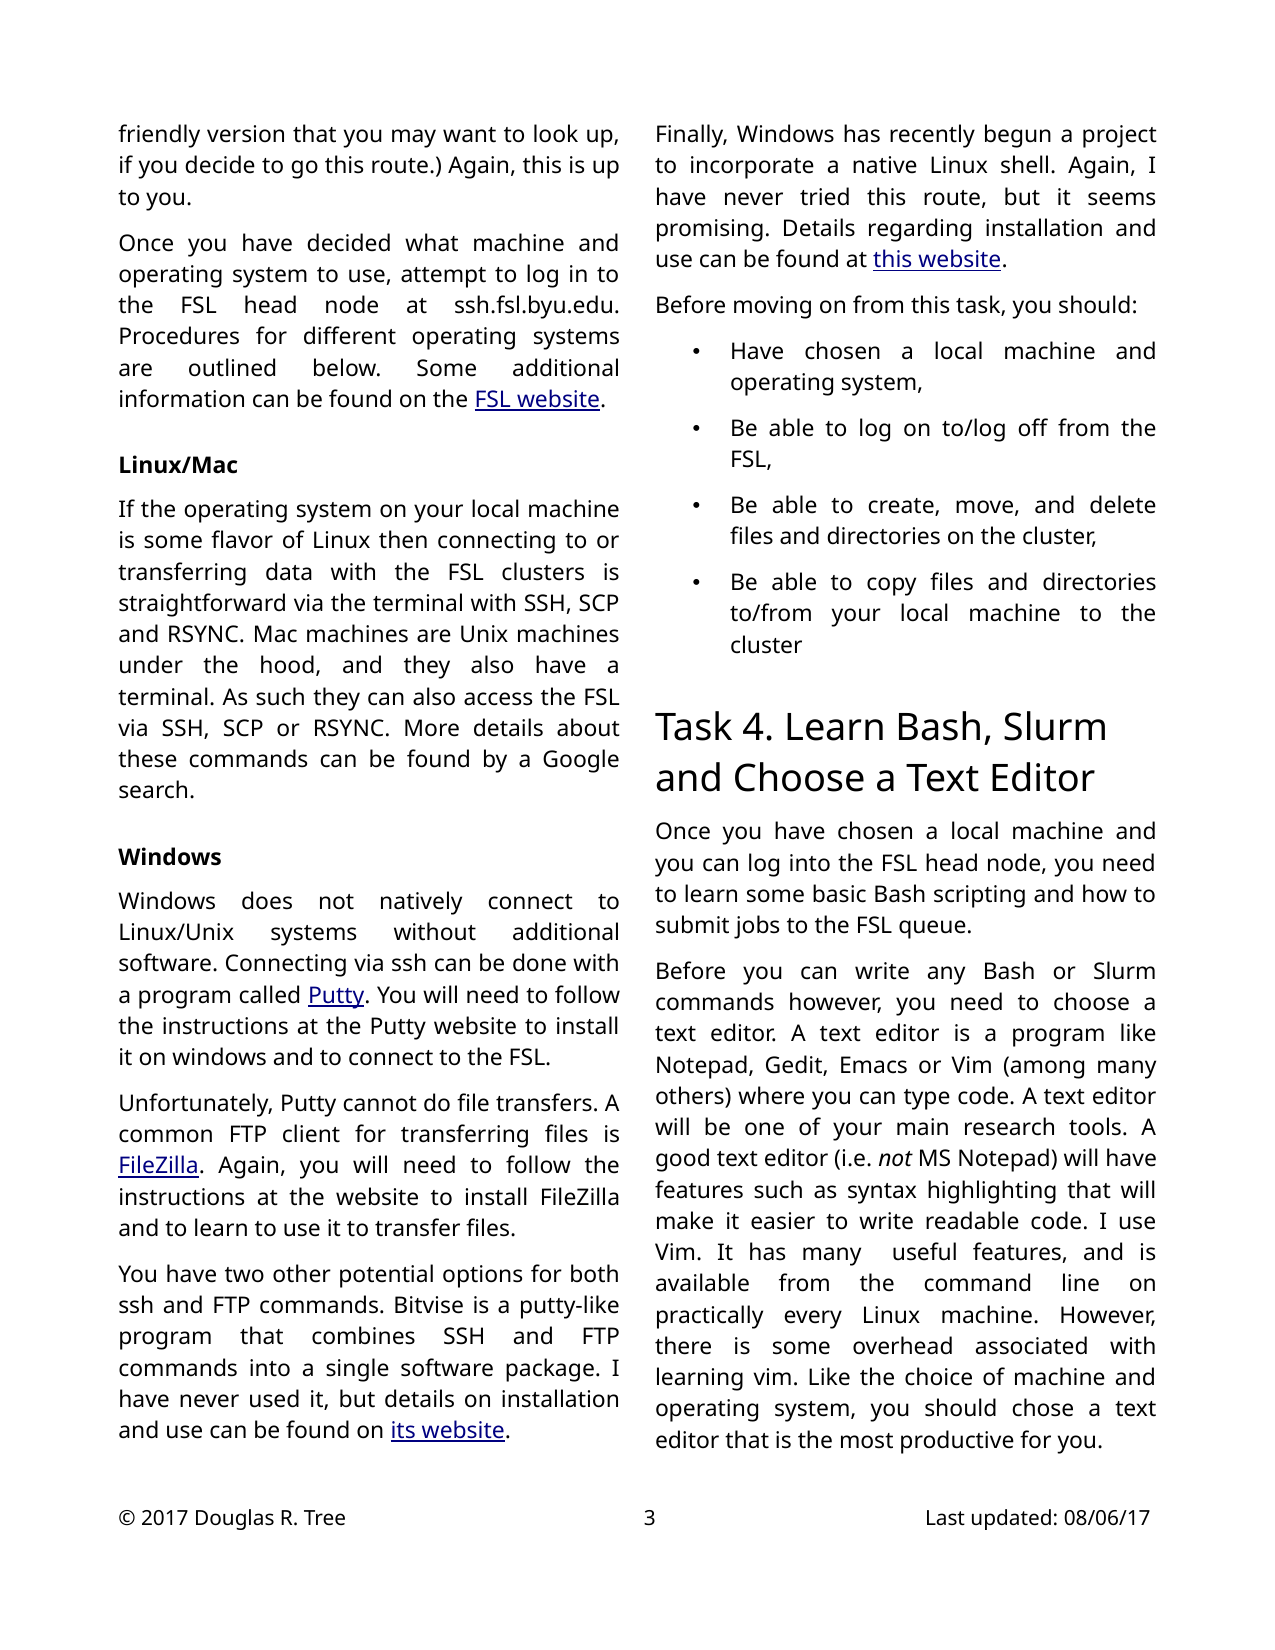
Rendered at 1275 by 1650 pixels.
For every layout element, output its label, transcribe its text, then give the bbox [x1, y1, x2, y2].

text Once you have chosen a local machine and you can log into the FSL head node, you need to learn some basic Bash scripting and how to submit jobs to the FSL queue. [655, 815, 1157, 940]
list Be able to create, move, and delete files and directories on the cluster, [692, 489, 1157, 551]
text Windows does not natively connect to Linux/Unix systems without additional software. Connecting via ssh can be done with a program called Putty. You will need to follow the instructions at the Putty website to install it on windows and to connect to the FSL. [118, 885, 620, 1072]
text Before moving on from this task, you should: [655, 289, 1157, 320]
subtitle Windows [118, 841, 620, 872]
text Before you can write any Bash or Slurm commands however, you need to choose a text editor. A text editor is a program like Notepad, Gedit, Emacs or Vim (among many others) where you can type code. A text editor will be one of your main research tools. A good text editor (i.e. not MS Notepad) will have features such as syntax highlighting that will make it easier to write readable code. I use Vim. It has many useful features, and is available from the command line on practically every Linux machine. However, there is some overhead associated with learning vim. Like the choice of machine and operating system, you should chose a text editor that is the most productive for you. [655, 955, 1157, 1455]
list Be able to log on to/log off from the FSL, [692, 412, 1157, 474]
text friendly version that you may want to look up, if you decide to go this route.) Again, this is up to you. [118, 118, 620, 212]
list Have chosen a local machine and operating system, [692, 335, 1157, 397]
text Once you have decided what machine and operating system to use, attempt to log in to the FSL head node at ssh.fsl.byu.edu. Procedures for different operating systems are outlined below. Some additional information can be found on the FSL website. [118, 226, 620, 414]
list Be able to copy files and directories to/from your local machine to the cluster [692, 566, 1157, 660]
subtitle Task 4. Learn Bash, Slurm and Choose a Text Editor [655, 699, 1157, 803]
text Finally, Windows has recently begun a project to incorporate a native Linux shell. Again, I have never tried this route, but it seems promising. Details regarding installation and use can be found at this website. [655, 118, 1157, 274]
text Unfortunately, Putty cannot do file transfers. A common FTP client for transferring files is FileZilla. Again, you will need to follow the instructions at the website to install FileZilla and to learn to use it to transfer files. [118, 1087, 620, 1243]
text You have two other potential options for both ssh and FTP commands. Bitvise is a putty-like program that combines SSH and FTP commands into a single software package. I have never used it, but details on installation and use can be found on its website. [118, 1258, 620, 1445]
subtitle Linux/Mac [118, 449, 620, 481]
text If the operating system on your local machine is some flavor of Linux then connecting to or transferring data with the FSL clusters is straightforward via the terminal with SSH, SCP and RSYNC. Mac machines are Unix machines under the hood, and they also have a terminal. As such they can also access the FSL via SSH, SCP or RSYNC. More details about these commands can be found by a Google search. [118, 493, 620, 806]
